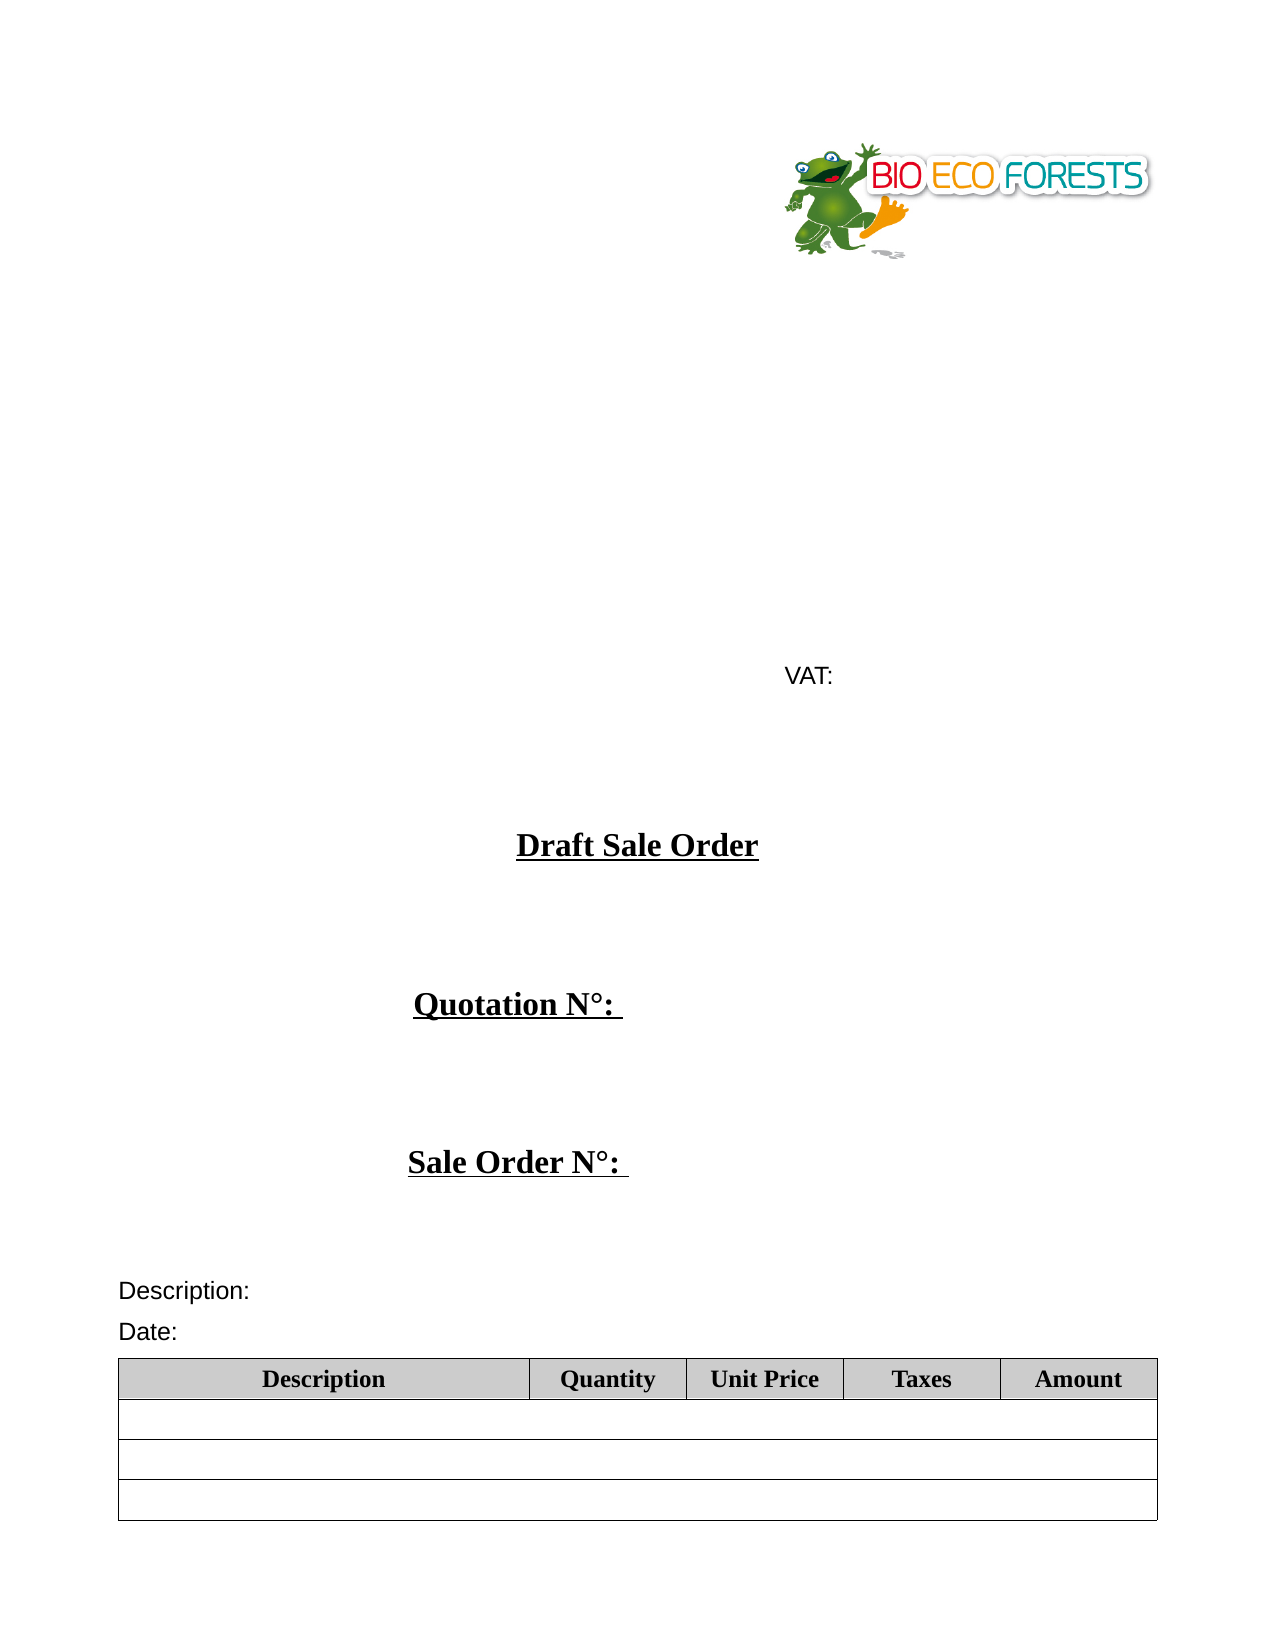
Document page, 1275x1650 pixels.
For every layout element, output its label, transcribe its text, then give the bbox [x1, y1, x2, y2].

table_cell <choose test=""> [119, 1440, 1157, 1479]
text </when> [118, 1035, 1157, 1064]
text Date: <formatLang(sale.sale_date, sale.party.lang, date=True) if sale.sale_date else ''> [118, 1317, 1157, 1346]
text <for each="line in sale.invoice_address.full_address.split('\n')"> [784, 459, 1157, 546]
text </when> [118, 877, 1157, 905]
text </otherwise> [118, 1193, 1157, 1222]
text </if> [784, 689, 1157, 718]
text <line> [784, 546, 1157, 574]
table_cell <for each="line in sale.lines"> [119, 1400, 1157, 1439]
text <if test="sale.party.vat_code"> [784, 632, 1157, 661]
table_cell <when test="line.type == 'line'"> [119, 1480, 1157, 1519]
text <choose test=""> [118, 718, 1157, 747]
text <when test="sale.state == 'draft'"> [118, 759, 1157, 788]
table_header Quantity [530, 1359, 686, 1398]
table_header Taxes [844, 1359, 1000, 1398]
picture [784, 143, 1157, 259]
table_header Description [119, 1359, 529, 1398]
text </for> [784, 574, 1157, 603]
text VAT: <sale.party.vat_code> [784, 661, 1157, 689]
text </when> [118, 1234, 1157, 1263]
text <when test="sale.state == 'quotation'"> [118, 918, 1157, 947]
table_header Amount [1001, 1359, 1157, 1398]
subtitle Quotation N°: <sale.reference> [118, 984, 1157, 1022]
text <if test="sale.invoice_address"> [784, 431, 1157, 459]
text <otherwise test=""> [118, 1076, 1157, 1105]
subtitle Draft Sale Order [118, 826, 1157, 864]
table_header Unit Price [687, 1359, 843, 1398]
subtitle Sale Order N°: <sale.reference> [118, 1142, 1157, 1181]
text <setLang(sale.party.lang and sale.party.lang.code or 'en_US')><sale.setLang(sale.party.lang and sale.party.lang.code or 'en_US')><sale.party.full_name> [784, 287, 1157, 431]
text Description: <sale.description or ''> [118, 1276, 1157, 1304]
text </if> [784, 603, 1157, 632]
